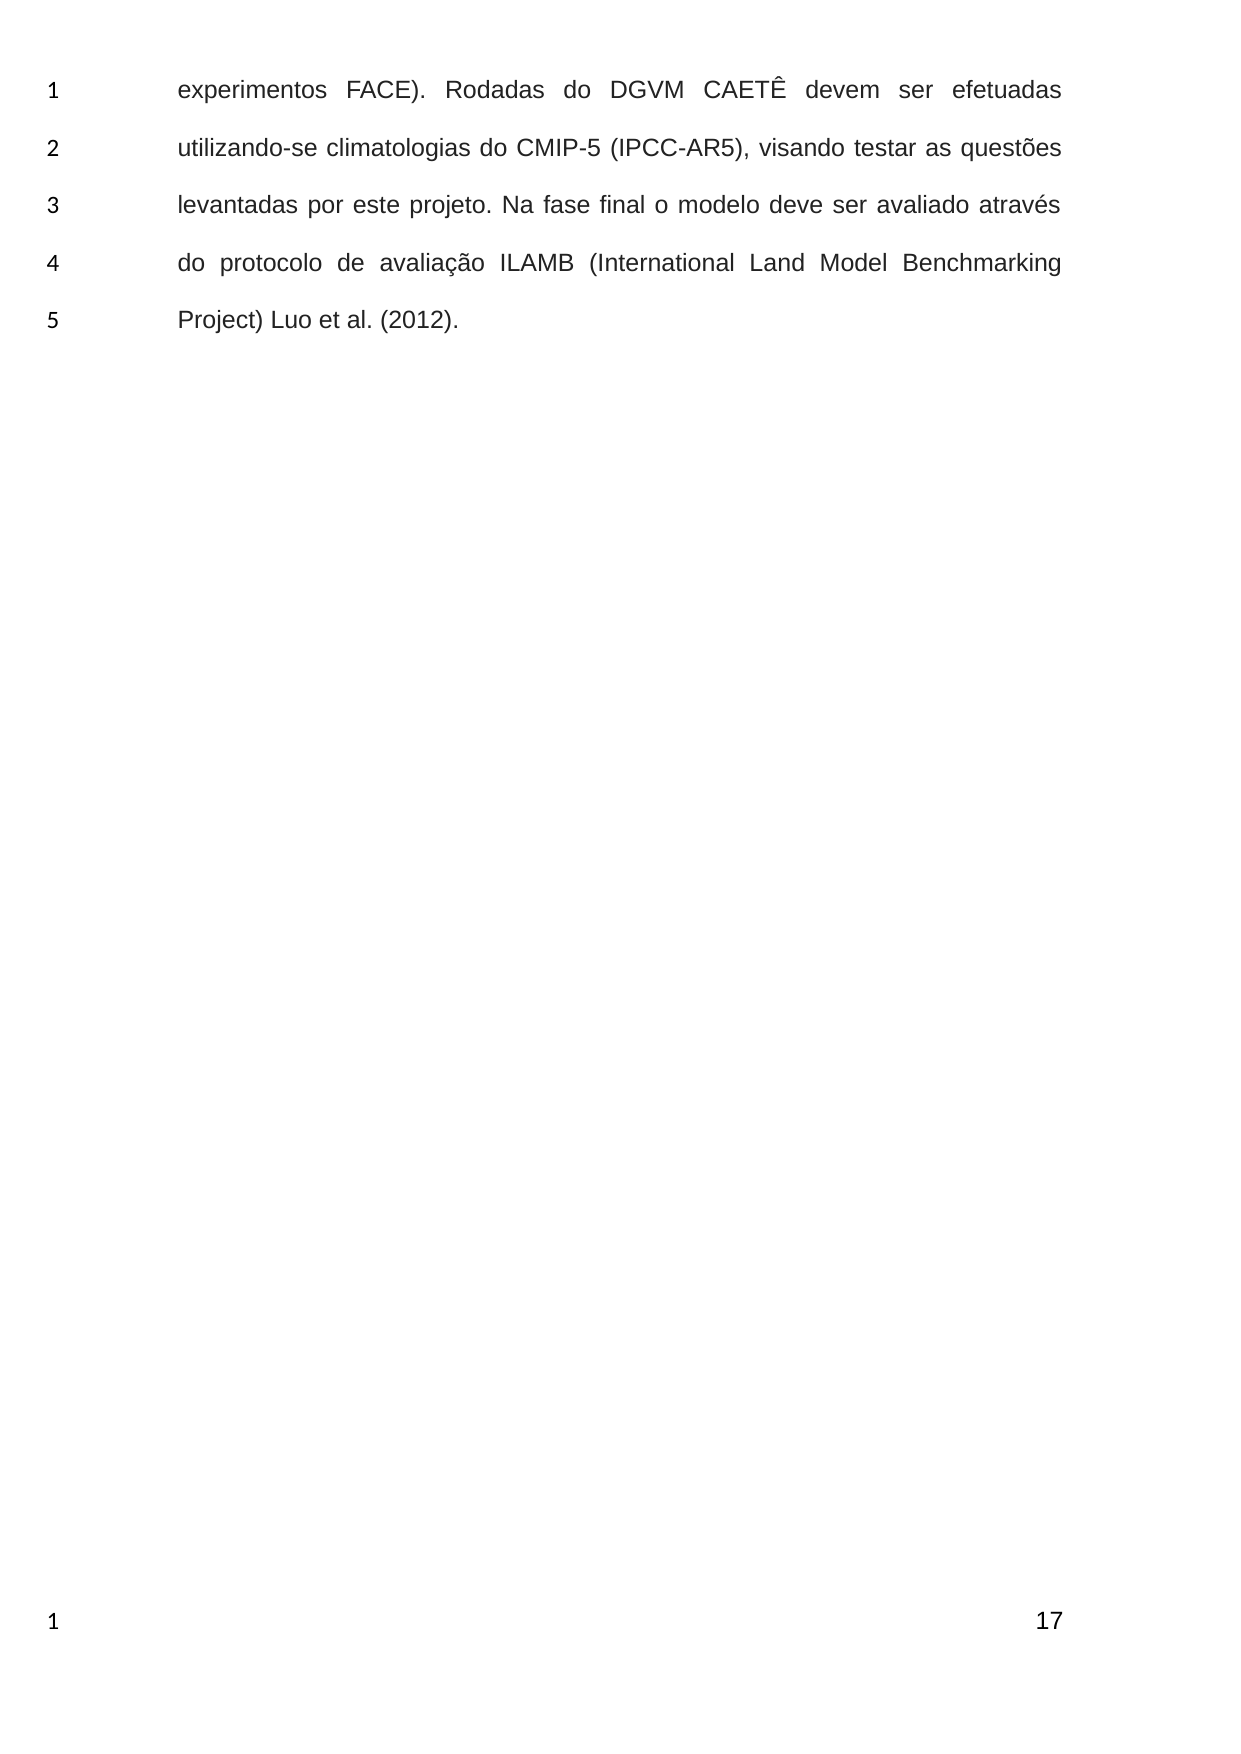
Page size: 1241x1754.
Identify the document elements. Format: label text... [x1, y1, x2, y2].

text experimentos FACE). Rodadas do DGVM CAETÊ devem ser efetuadas utilizando-se climatologias do CMIP-5 (IPCC-AR5), visando testar as questões levantadas por este projeto. Na fase final o modelo deve ser avaliado através do protocolo de avaliação ILAMB (International Land Model Benchmarking Project) Luo et al. (2012). [177, 75, 1063, 334]
